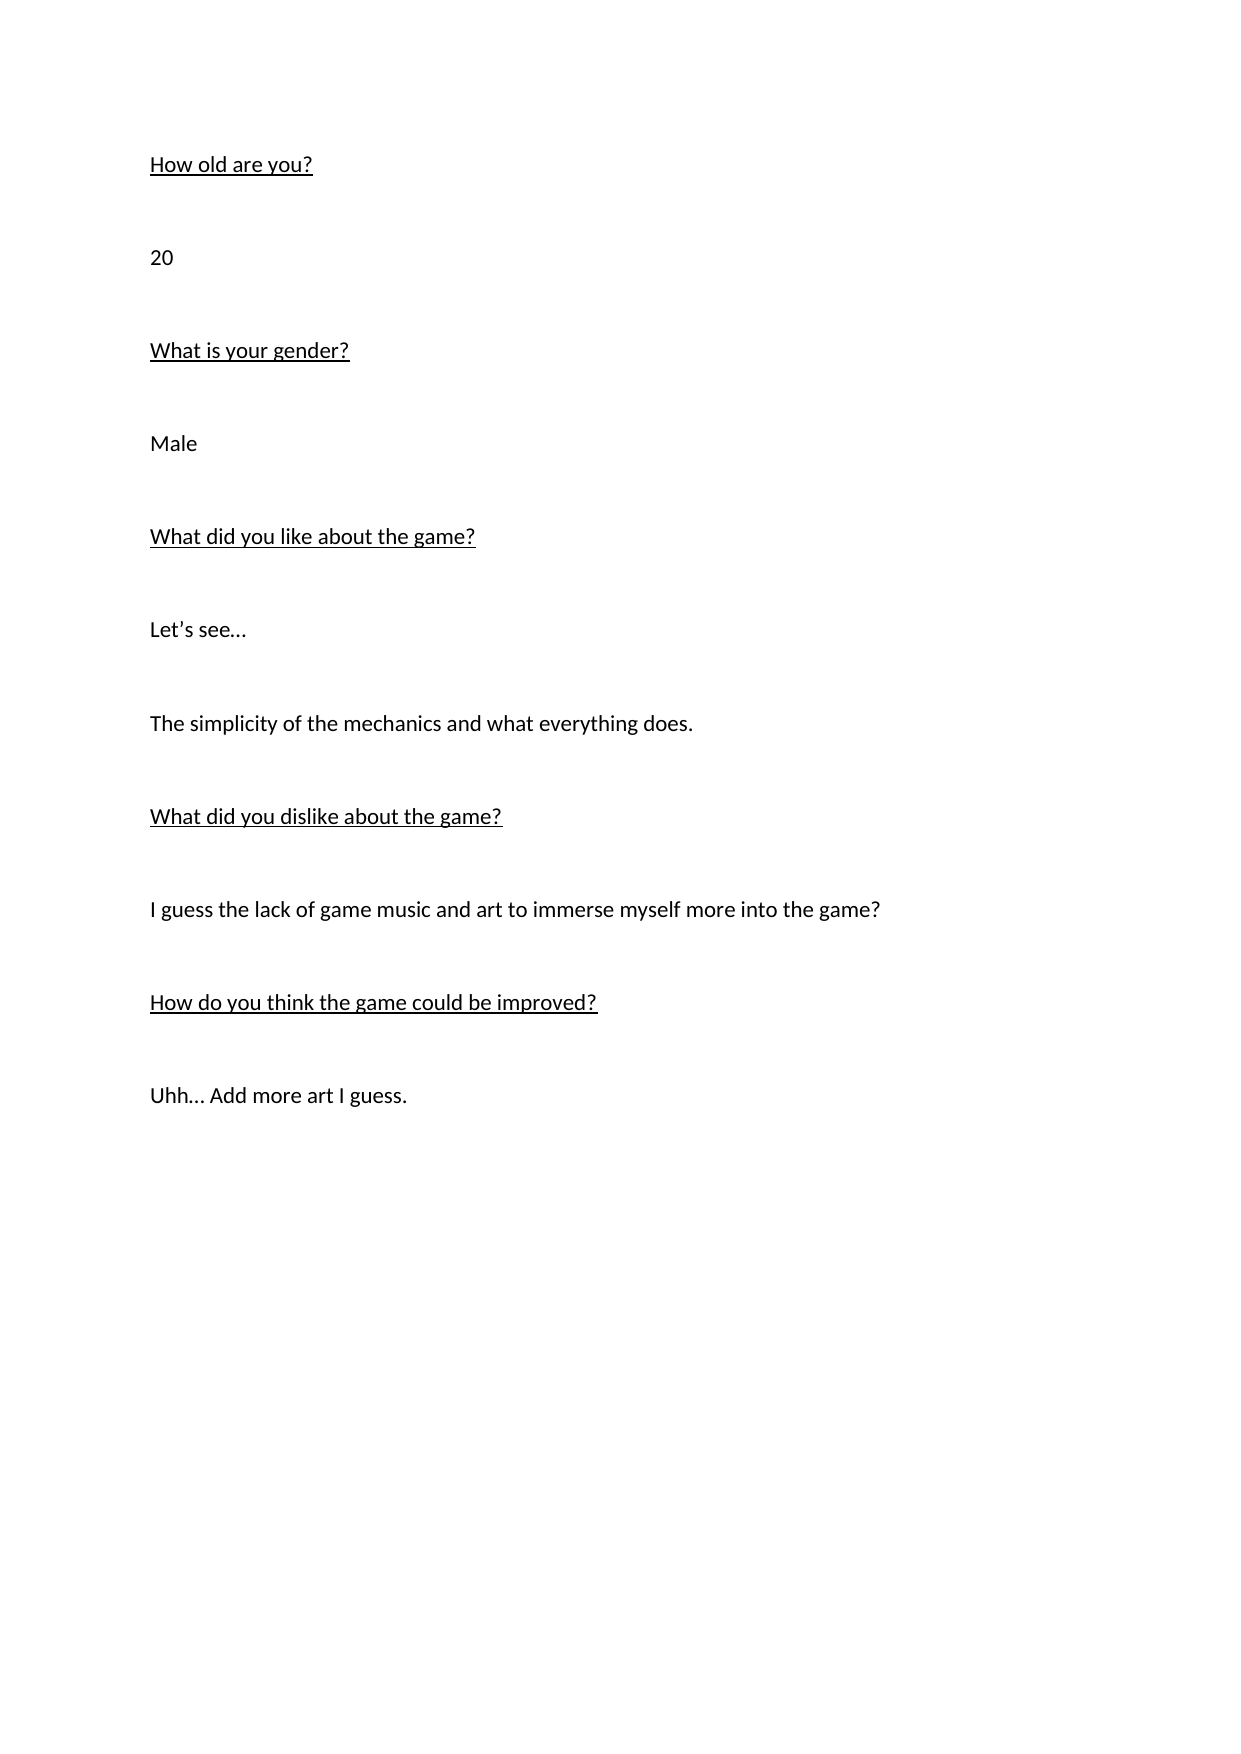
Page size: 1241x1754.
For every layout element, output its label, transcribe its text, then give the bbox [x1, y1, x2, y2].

text Let’s see… [150, 616, 1090, 644]
text How old are you? [150, 150, 1090, 178]
text What did you like about the game? [150, 522, 1090, 551]
text What did you dislike about the game? [150, 802, 1090, 830]
text The simplicity of the mechanics and what everything does. [150, 709, 1090, 737]
text What is your gender? [150, 336, 1090, 364]
text 20 [150, 243, 1090, 271]
text Uhh… Add more art I guess. [150, 1081, 1090, 1109]
text I guess the lack of game music and art to immerse myself more into the game? [150, 895, 1090, 923]
text How do you think the game could be improved? [150, 988, 1090, 1016]
text Male [150, 429, 1090, 457]
